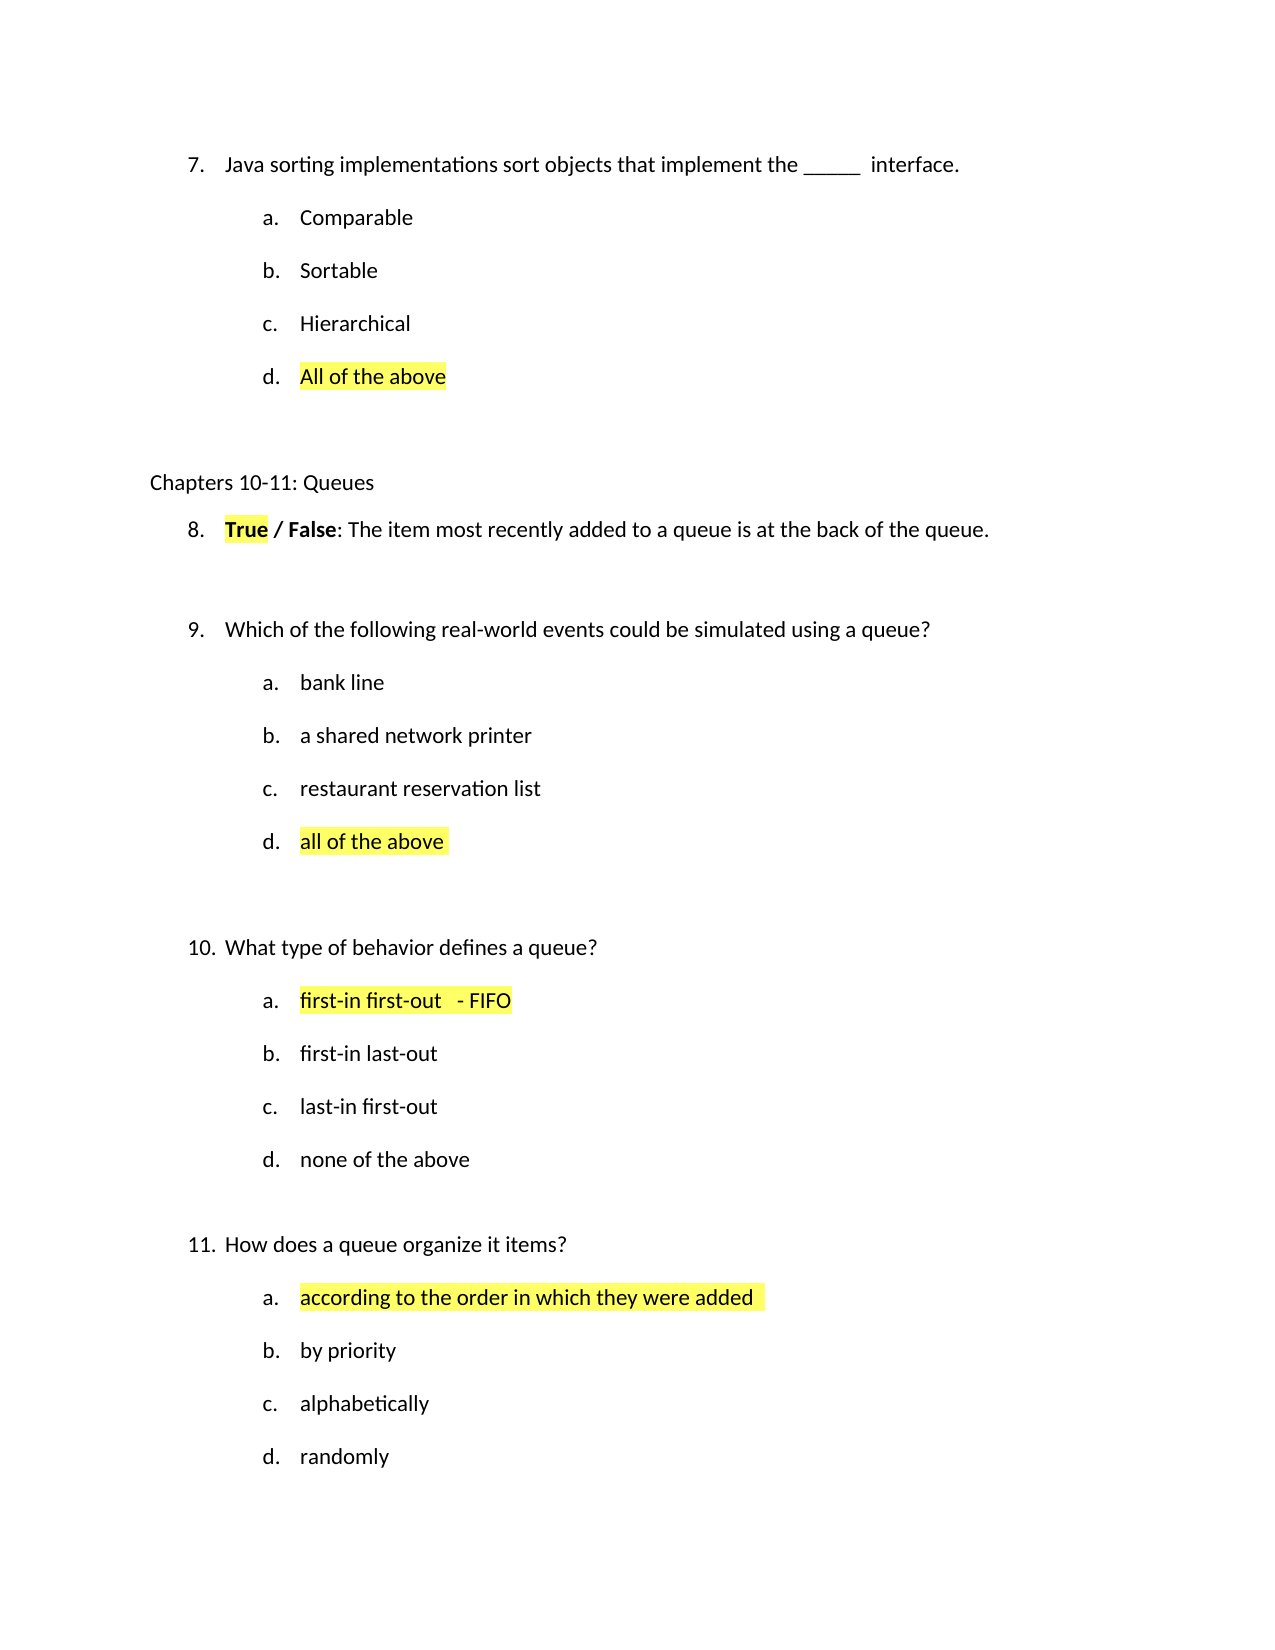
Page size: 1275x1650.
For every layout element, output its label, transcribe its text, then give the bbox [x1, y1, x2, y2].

list first-in last-out [262, 1039, 1125, 1067]
list All of the above [262, 362, 1125, 390]
list last-in first-out [262, 1092, 1125, 1120]
list alphabetically [262, 1389, 1125, 1417]
list none of the above [262, 1145, 1125, 1205]
list by priority [262, 1336, 1125, 1364]
list Sortable [262, 256, 1125, 284]
list all of the above [262, 827, 1125, 855]
list restaurant reservation list [262, 774, 1125, 802]
list first-in first-out - FIFO [262, 986, 1125, 1014]
text Chapters 10-11: Queues [150, 468, 1125, 496]
list Which of the following real-world events could be simulated using a queue? [187, 615, 1125, 643]
list Java sorting implementations sort objects that implement the _____ interface. [187, 150, 1125, 178]
list How does a queue organize it items? [187, 1230, 1125, 1258]
list What type of behavior defines a queue? [187, 933, 1125, 961]
list Hierarchical [262, 309, 1125, 337]
list Comparable [262, 203, 1125, 231]
list according to the order in which they were added [262, 1283, 1125, 1311]
list bank line [262, 668, 1125, 696]
list a shared network printer [262, 721, 1125, 749]
list True / False: The item most recently added to a queue is at the back of the queue. [187, 515, 1125, 543]
list randomly [262, 1442, 1125, 1470]
